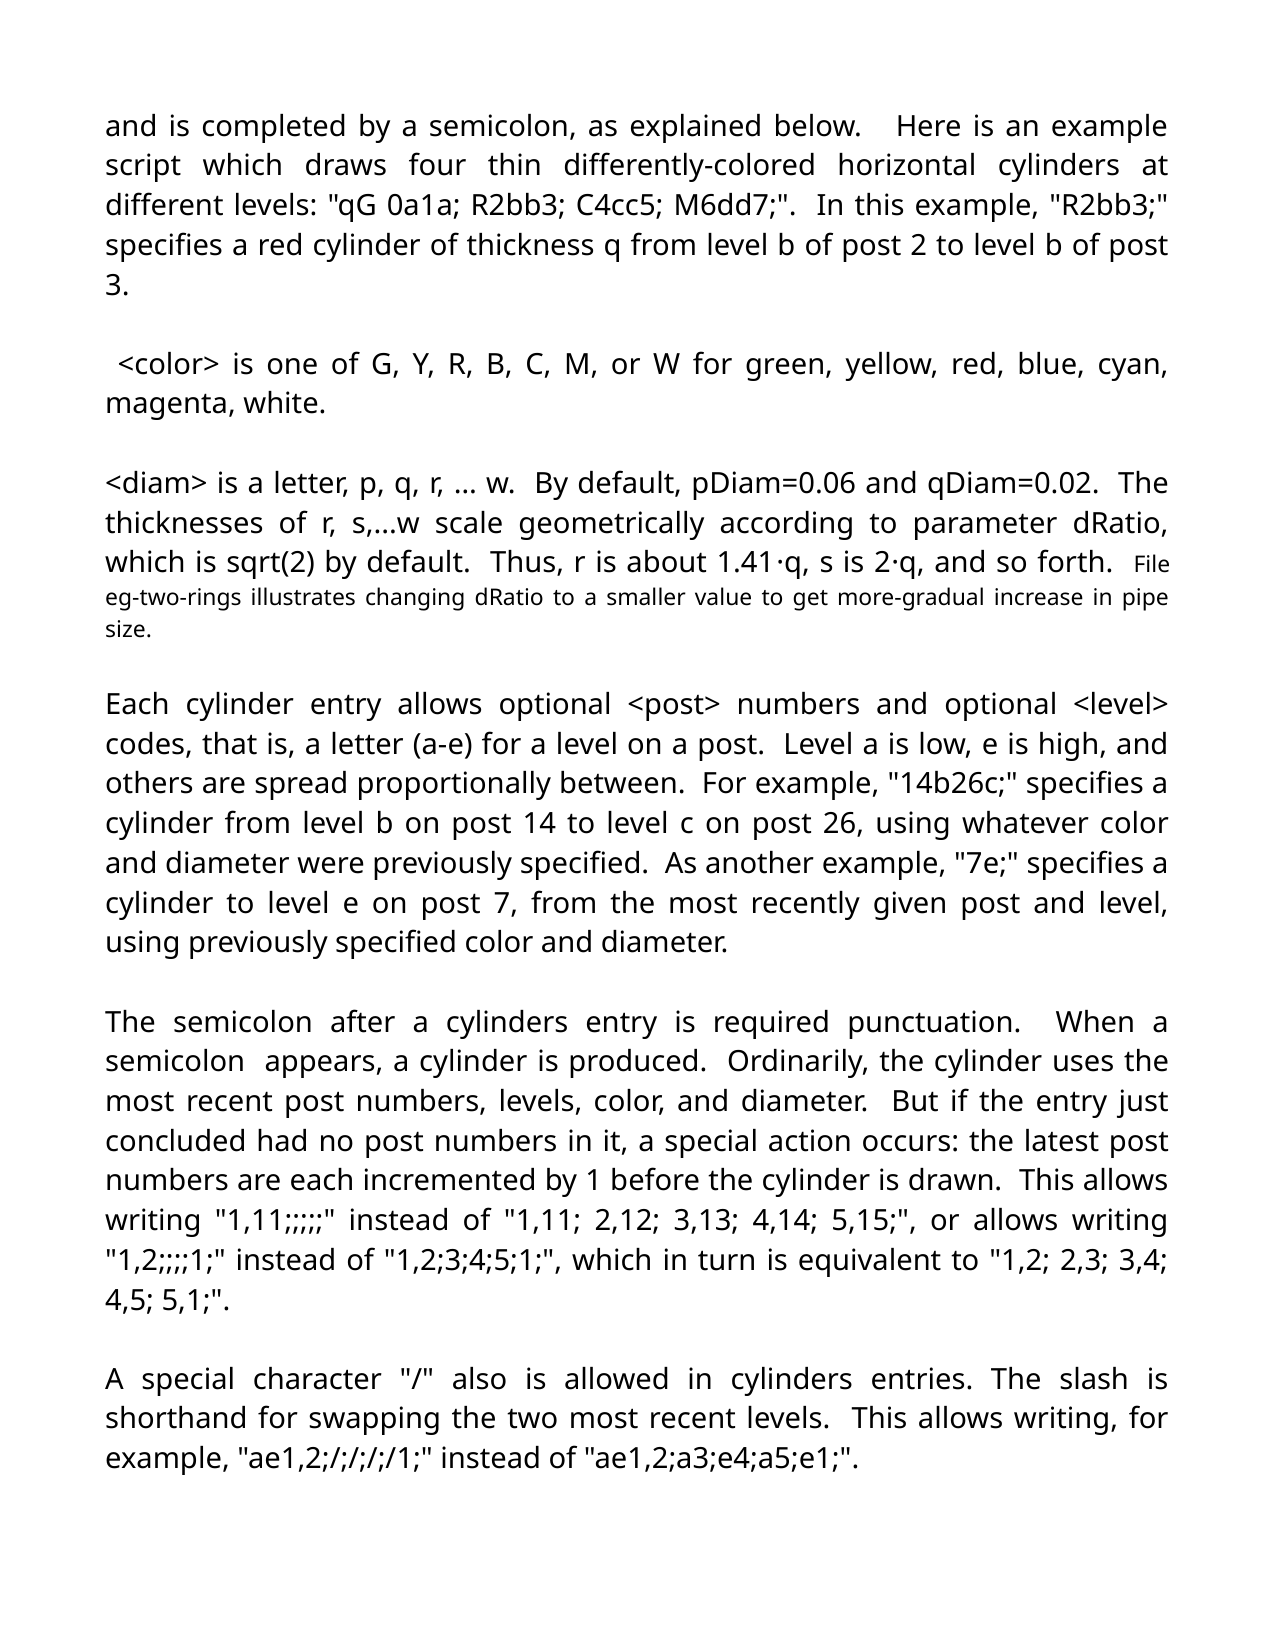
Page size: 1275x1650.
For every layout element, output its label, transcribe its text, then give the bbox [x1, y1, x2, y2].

text <color> is one of G, Y, R, B, C, M, or W for green, yellow, red, blue, cyan, magenta, white. [105, 343, 1170, 422]
text Each cylinder entry allows optional <post> numbers and optional <level> codes, that is, a letter (a-e) for a level on a post. Level a is low, e is high, and others are spread proportionally between. For example, "14b26c;" specifies a cylinder from level b on post 14 to level c on post 26, using whatever color and diameter were previously specified. As another example, "7e;" specifies a cylinder to level e on post 7, from the most recently given post and level, using previously specified color and diameter. [105, 683, 1170, 961]
text A special character "/" also is allowed in cylinders entries. The slash is shorthand for swapping the two most recent levels. This allows writing, for example, "ae1,2;/;/;/;/1;" instead of "ae1,2;a3;e4;a5;e1;". [105, 1358, 1170, 1477]
text <diam> is a letter, p, q, r, … w. By default, pDiam=0.06 and qDiam=0.02. The thicknesses of r, s,...w scale geometrically according to parameter dRatio, which is sqrt(2) by default. Thus, r is about 1.41·q, s is 2·q, and so forth. File eg-two-rings illustrates changing dRatio to a smaller value to get more-gradual increase in pipe size. [105, 462, 1170, 644]
text and is completed by a semicolon, as explained below. Here is an example script which draws four thin differently-colored horizontal cylinders at different levels: "qG 0a1a; R2bb3; C4cc5; M6dd7;". In this example, "R2bb3;" specifies a red cylinder of thickness q from level b of post 2 to level b of post 3. [105, 105, 1170, 303]
text The semicolon after a cylinders entry is required punctuation. When a semicolon appears, a cylinder is produced. Ordinarily, the cylinder uses the most recent post numbers, levels, color, and diameter. But if the entry just concluded had no post numbers in it, a special action occurs: the latest post numbers are each incremented by 1 before the cylinder is drawn. This allows writing "1,11;;;;;" instead of "1,11; 2,12; 3,13; 4,14; 5,15;", or allows writing "1,2;;;;1;" instead of "1,2;3;4;5;1;", which in turn is equivalent to "1,2; 2,3; 3,4; 4,5; 5,1;". [105, 1001, 1170, 1318]
